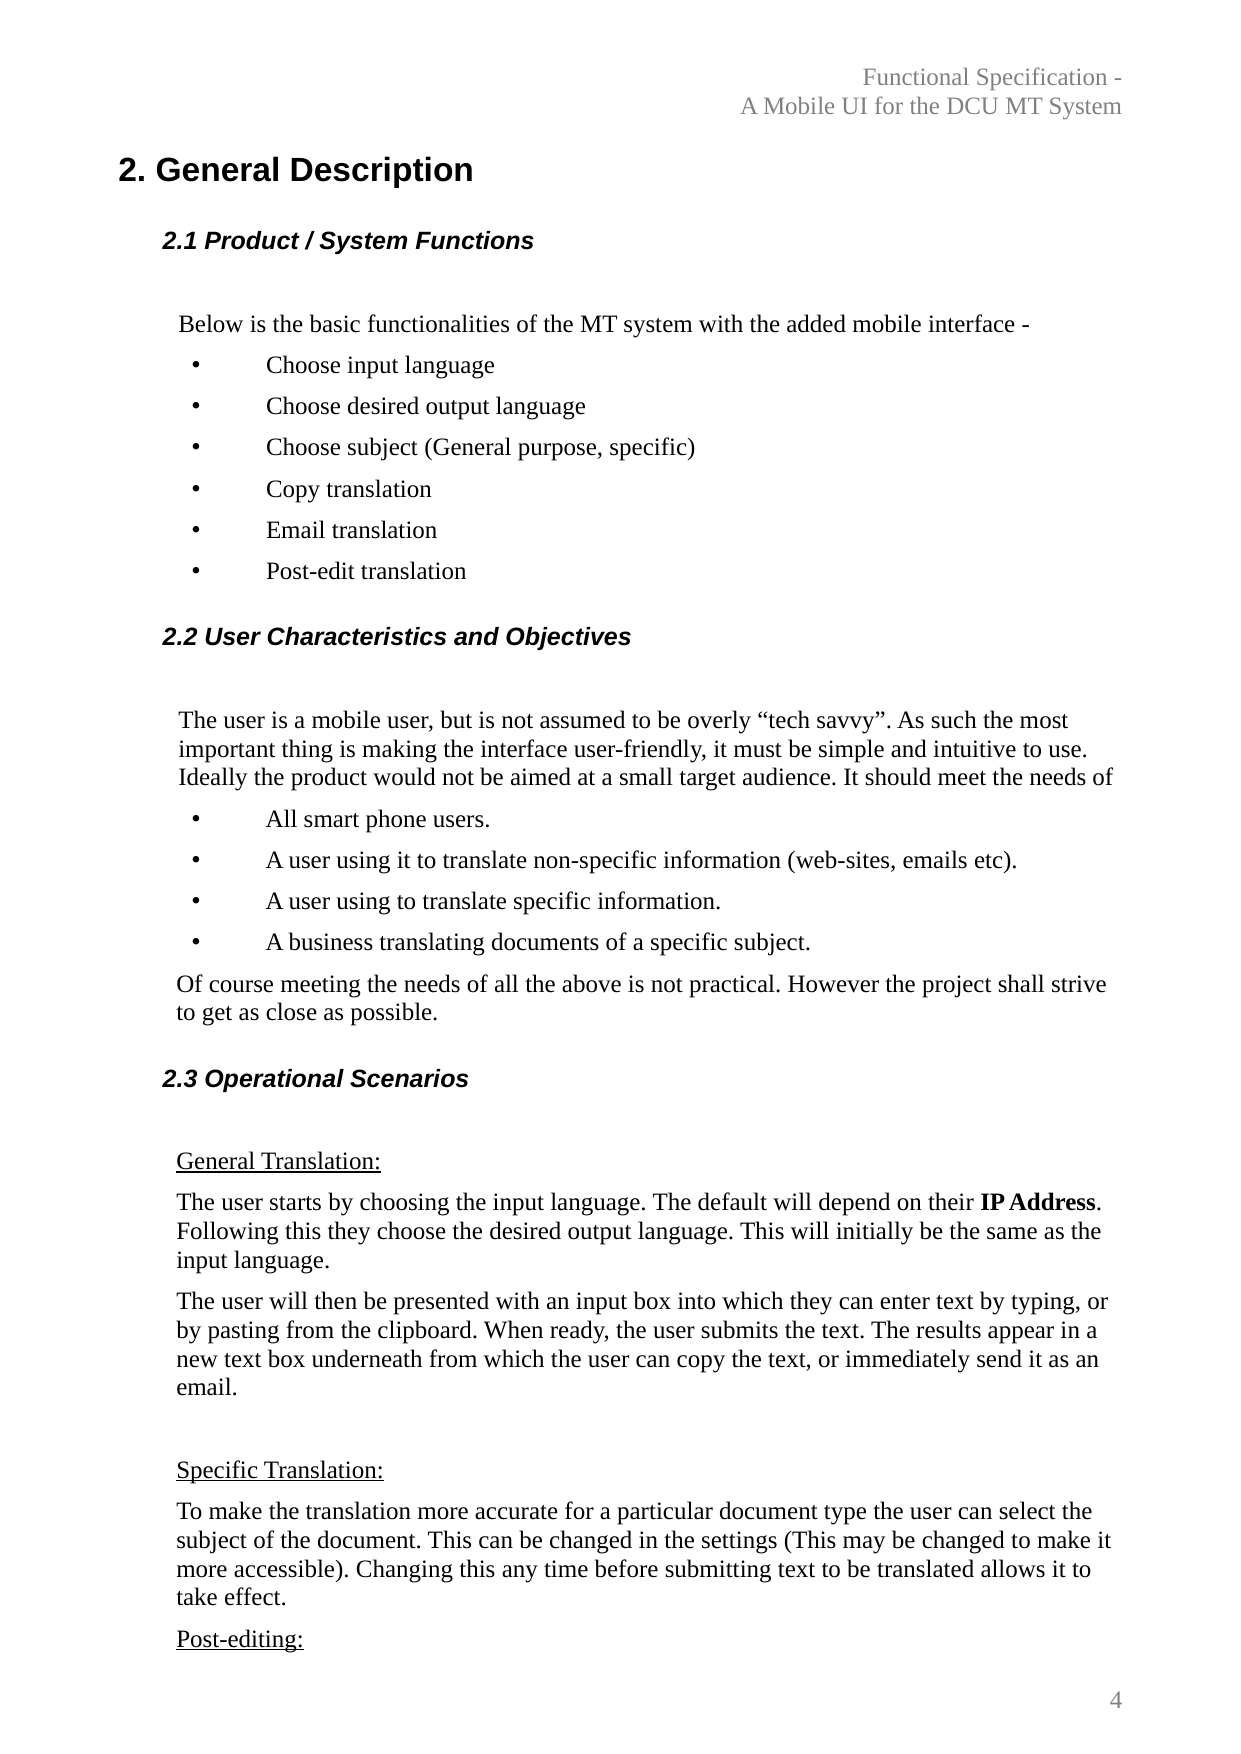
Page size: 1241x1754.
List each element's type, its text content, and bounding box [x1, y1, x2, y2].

subtitle 2.1 Product / System Functions [162, 226, 1122, 255]
text Specific Translation: [176, 1455, 1122, 1484]
text The user starts by choosing the input language. The default will depend on their IP Address. Following this they choose the desired output language. This will initially be the same as the input language. [176, 1187, 1122, 1274]
list Copy translation [118, 474, 1122, 502]
list Choose input language [118, 350, 1122, 379]
list All smart phone users. [192, 804, 1122, 832]
subtitle 2.2 User Characteristics and Objectives [162, 622, 1122, 651]
text General Translation: [176, 1146, 1122, 1175]
list Choose desired output language [118, 391, 1122, 420]
text Of course meeting the needs of all the above is not practical. However the project shall strive to get as close as possible. [176, 969, 1122, 1026]
list Choose subject (General purpose, specific) [118, 432, 1122, 461]
text Below is the basic functionalities of the MT system with the added mobile interface - [178, 309, 1122, 337]
list Post-edit translation [118, 556, 1122, 585]
list A user using to translate specific information. [192, 886, 1122, 915]
subtitle 2.3 Operational Scenarios [162, 1064, 1122, 1092]
list A business translating documents of a specific subject. [192, 927, 1122, 956]
subtitle 2. General Description [118, 150, 1122, 189]
list A user using it to translate non-specific information (web-sites, emails etc). [192, 845, 1122, 874]
list Email translation [118, 515, 1122, 544]
text The user is a mobile user, but is not assumed to be overly “tech savvy”. As such the most important thing is making the interface user-friendly, it must be simple and intuitive to use. Ideally the product would not be aimed at a small target audience. It should meet the needs of [178, 705, 1122, 791]
text Post-editing: [176, 1624, 1122, 1652]
text To make the translation more accurate for a particular document type the user can select the subject of the document. This can be changed in the settings (This may be changed to make it more accessible). Changing this any time before submitting text to be translated allows it to take effect. [176, 1496, 1122, 1611]
text The user will then be presented with an input box into which they can enter text by typing, or by pasting from the clipboard. When ready, the user submits the text. The results appear in a new text box underneath from which the user can copy the text, or immediately send it as an email. [176, 1286, 1122, 1401]
